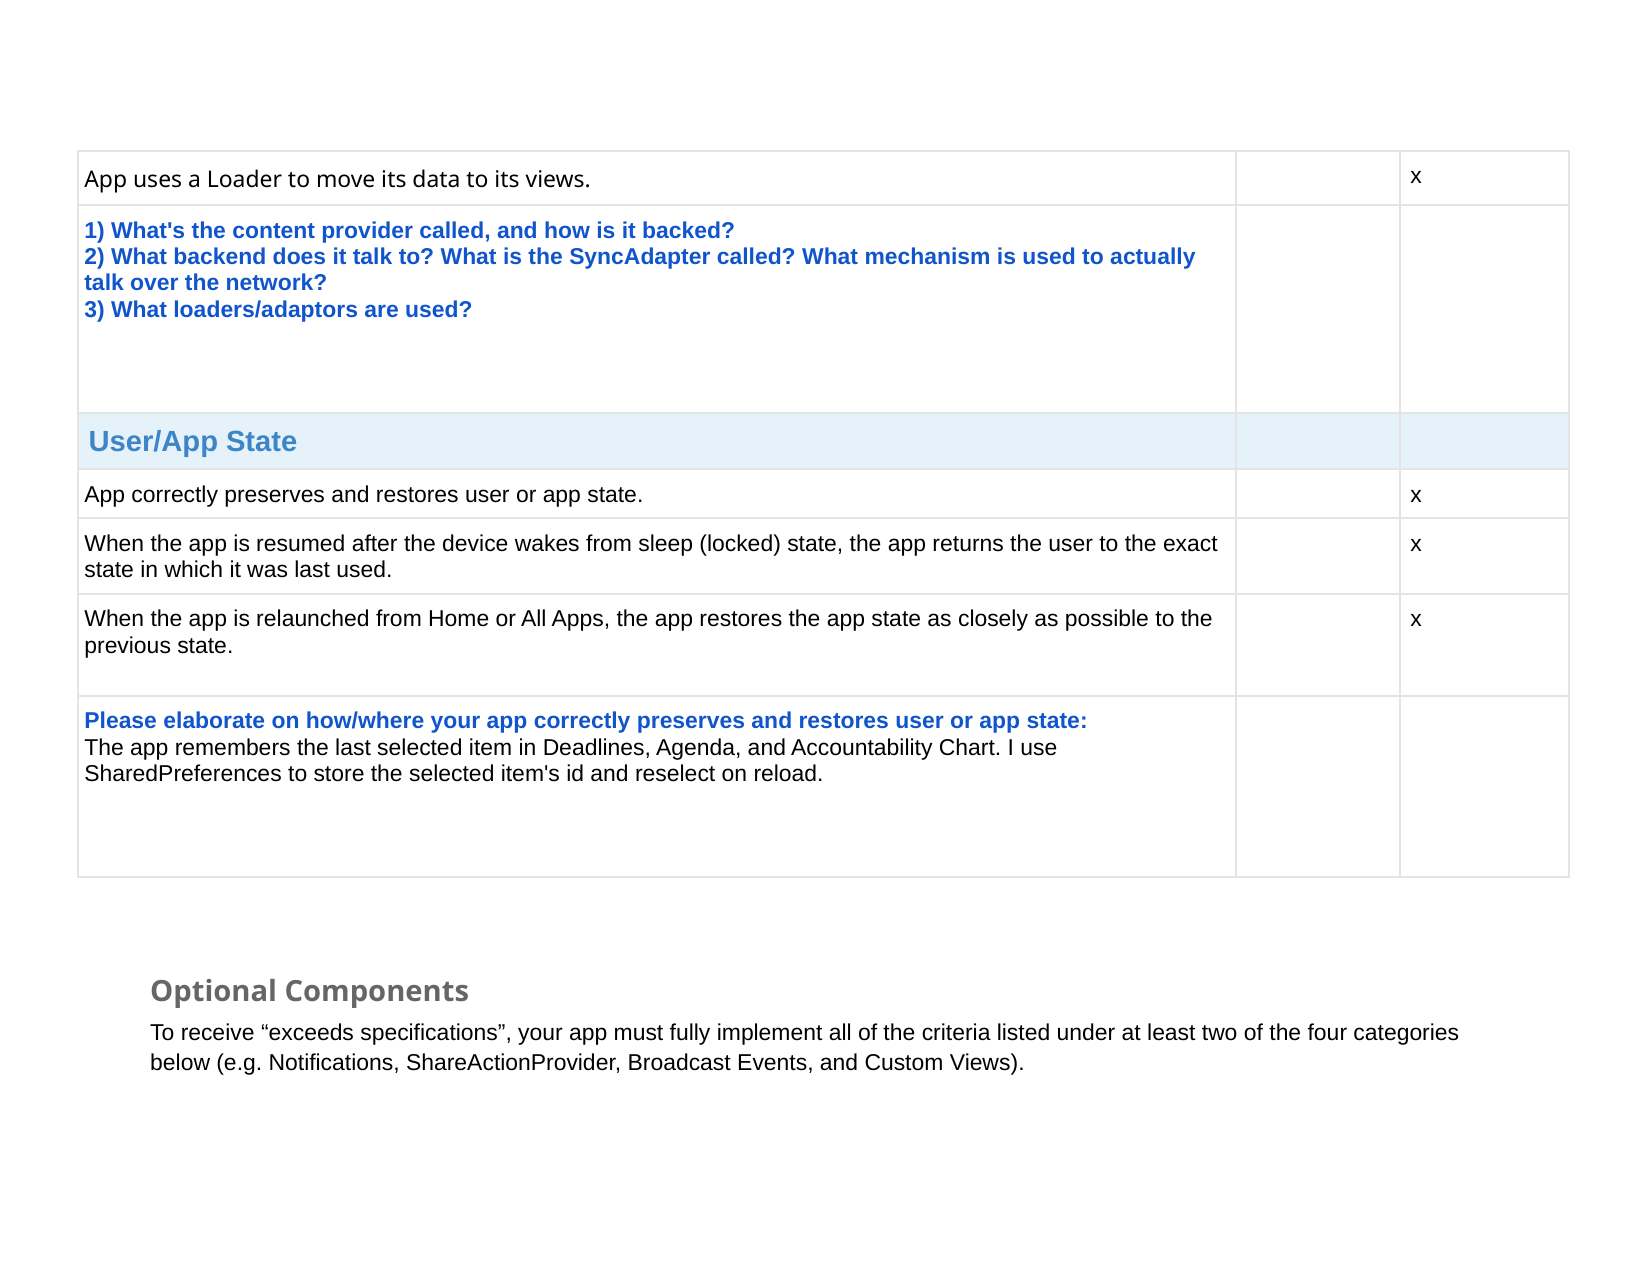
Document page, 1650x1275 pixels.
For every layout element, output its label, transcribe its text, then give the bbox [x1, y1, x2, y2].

table_cell [1237, 519, 1399, 593]
table_cell App correctly preserves and restores user or app state. [79, 470, 1235, 517]
table_cell [1401, 697, 1568, 876]
table_cell Please elaborate on how/where your app correctly preserves and restores user or app state: The app remembers the last selected item in Deadlines, Agenda, and Accountability Chart. I use SharedPreferences to store the selected item's id and reselect on reload. [79, 697, 1235, 876]
table_cell [1401, 414, 1568, 468]
table_cell x [1401, 152, 1568, 204]
text To receive “exceeds specifications”, your app must fully implement all of the criteria listed under at least two of the four categories below (e.g. Notifications, ShareActionProvider, Broadcast Events, and Custom Views). [150, 1018, 1471, 1075]
table_cell 1) What's the content provider called, and how is it backed? 2) What backend does it talk to? What is the SyncAdapter called? What mechanism is used to actually talk over the network? 3) What loaders/adaptors are used? [79, 206, 1235, 412]
table_cell [1237, 595, 1399, 695]
table_cell [1401, 206, 1568, 412]
table_cell [1237, 470, 1399, 517]
table_cell App uses a Loader to move its data to its views. [79, 152, 1235, 204]
table_cell When the app is relaunched from Home or All Apps, the app restores the app state as closely as possible to the previous state. [79, 595, 1235, 695]
table_cell [1237, 697, 1399, 876]
table_cell x [1401, 470, 1568, 517]
subtitle Optional Components [150, 970, 862, 1010]
table_cell [1237, 152, 1399, 204]
table_cell [1237, 206, 1399, 412]
table_cell User/App State [79, 414, 1235, 468]
table_cell When the app is resumed after the device wakes from sleep (locked) state, the app returns the user to the exact state in which it was last used. [79, 519, 1235, 593]
table_cell x [1401, 519, 1568, 593]
table_cell [1237, 414, 1399, 468]
table_cell x [1401, 595, 1568, 695]
